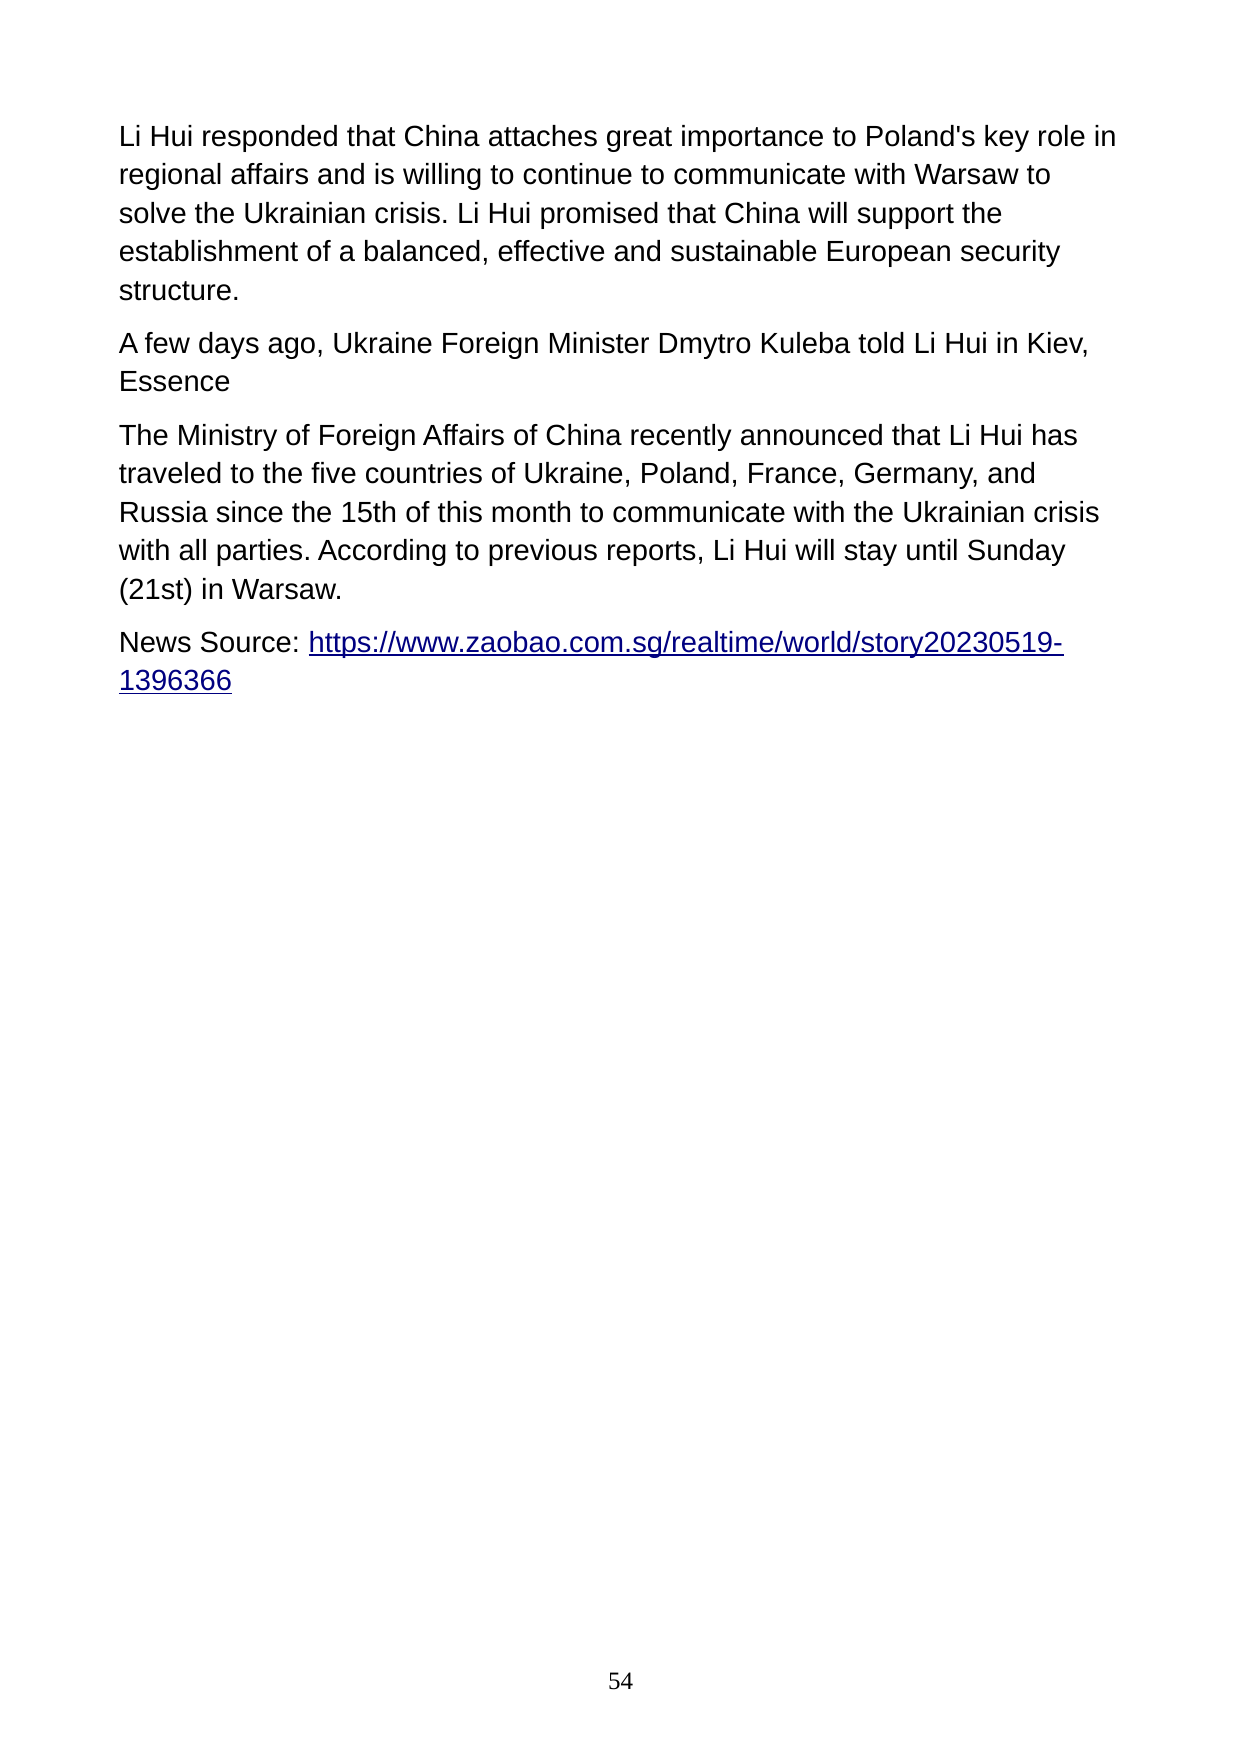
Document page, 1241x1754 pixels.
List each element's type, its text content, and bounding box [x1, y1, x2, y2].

text News Source: https://www.zaobao.com.sg/realtime/world/story20230519-1396366 [118, 625, 1122, 697]
text The Ministry of Foreign Affairs of China recently announced that Li Hui has traveled to the five countries of Ukraine, Poland, France, Germany, and Russia since the 15th of this month to communicate with the Ukrainian crisis with all parties. According to previous reports, Li Hui will stay until Sunday (21st) in Warsaw. [118, 417, 1122, 605]
text Li Hui responded that China attaches great importance to Poland's key role in regional affairs and is willing to continue to communicate with Warsaw to solve the Ukrainian crisis. Li Hui promised that China will support the establishment of a balanced, effective and sustainable European security structure. [118, 118, 1122, 306]
text A few days ago, Ukraine Foreign Minister Dmytro Kuleba told Li Hui in Kiev, Essence [118, 326, 1122, 398]
